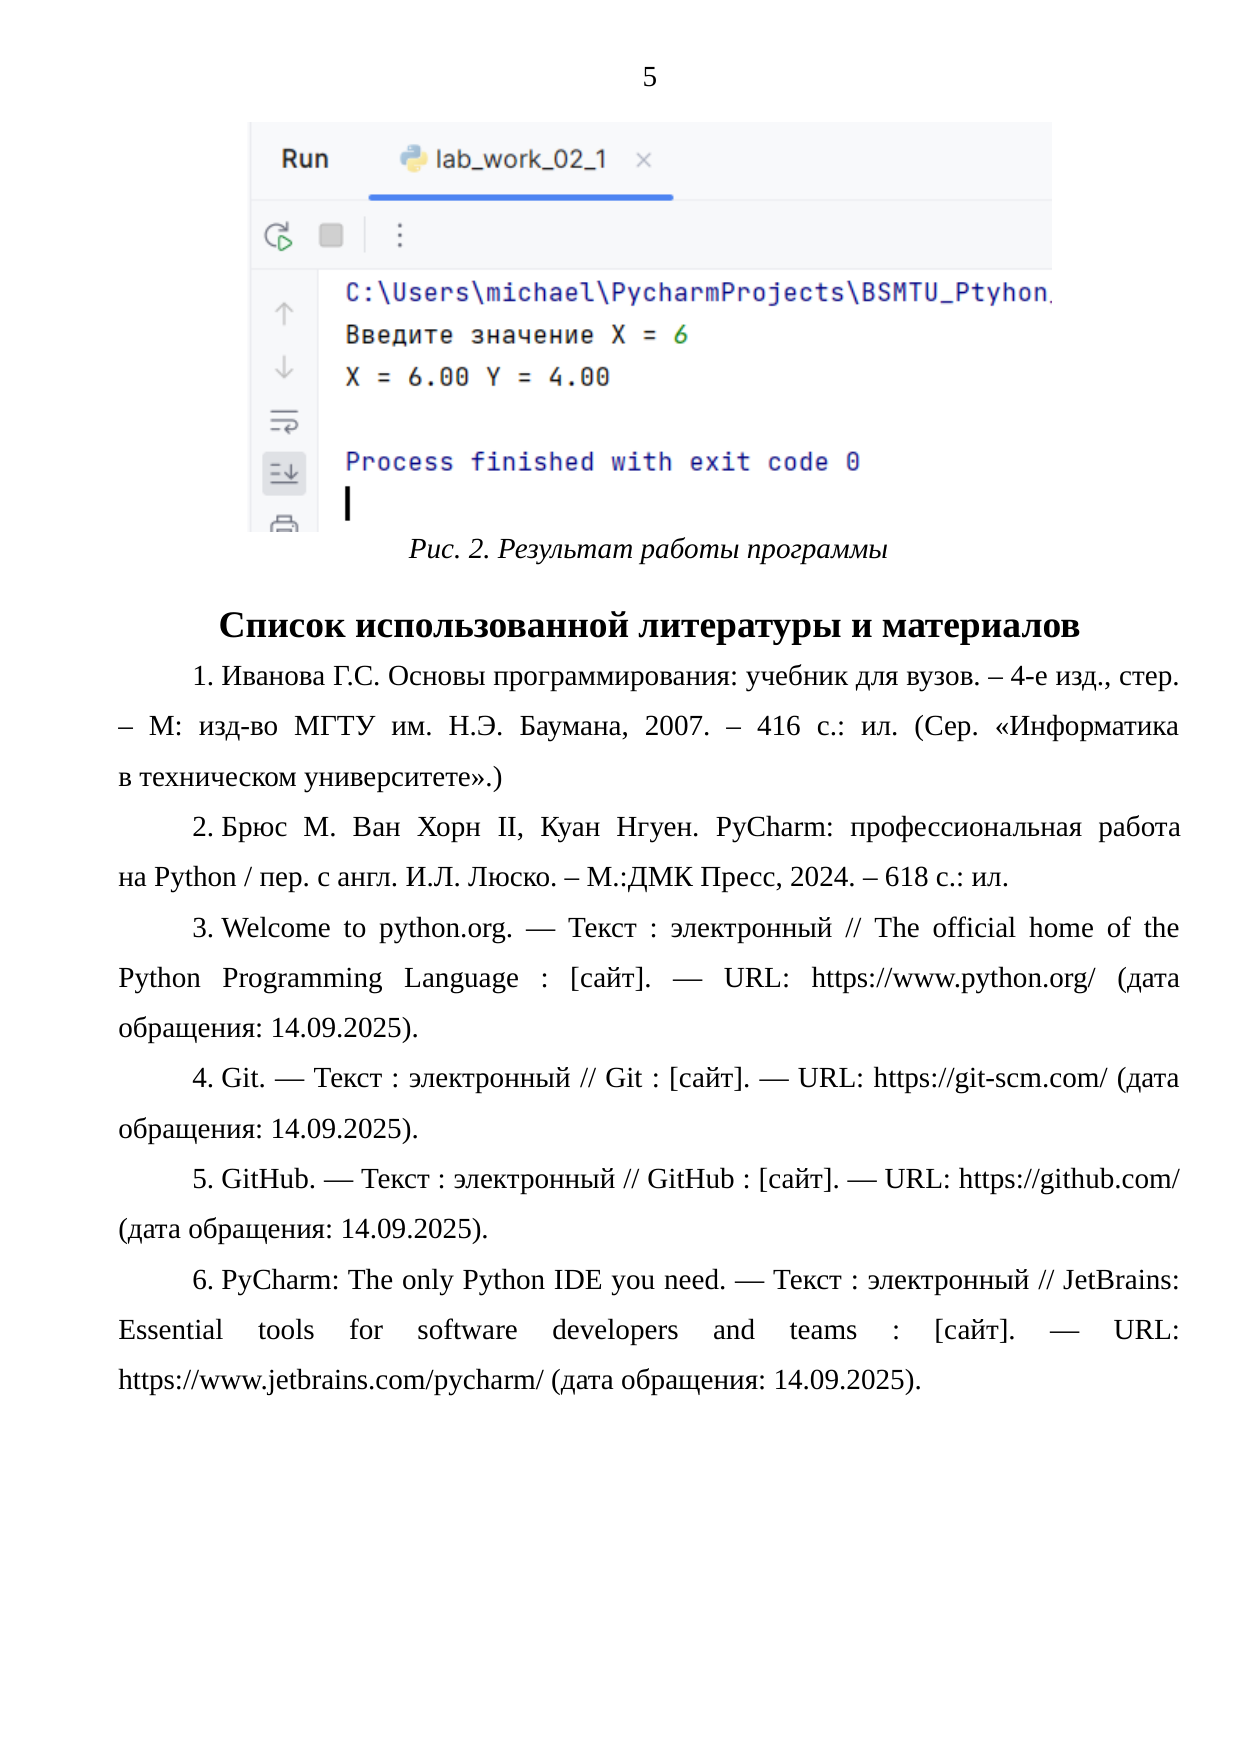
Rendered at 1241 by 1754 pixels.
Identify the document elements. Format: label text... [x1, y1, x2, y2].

list PyCharm: The only Python IDE you need. — Текст : электронный // JetBrains: Essential tools for software developers and teams : [сайт]. — URL: https://www.jetbrains.com/pycharm/ (дата обращения: 14.09.2025). [118, 1262, 1181, 1396]
list GitHub. — Текст : электронный // GitHub : [сайт]. — URL: https://github.com/ (дата обращения: 14.09.2025). [118, 1161, 1181, 1245]
list Git. — Текст : электронный // Git : [сайт]. — URL: https://git-scm.com/ (дата обращения: 14.09.2025). [118, 1061, 1181, 1144]
list Welcome to python.org. — Текст : электронный // The official home of the Python Programming Language : [сайт]. — URL: https://www.python.org/ (дата обращения: 14.09.2025). [118, 910, 1181, 1044]
subtitle Список использованной литературы и материалов [118, 602, 1181, 646]
list Иванова Г.С. Основы программирования: учебник для вузов. – 4-е изд., стер. – М: изд-во МГТУ им. Н.Э. Баумана, 2007. – 416 с.: ил. (Сер. «Информатика в техническом университете».) [118, 658, 1181, 792]
picture [247, 122, 1052, 532]
text Рис. 2. Результат работы программы [118, 122, 1181, 565]
list Брюс М. Ван Хорн II, Куан Нгуен. PyCharm: профессиональная работа на Python / пер. с англ. И.Л. Люско. – М.:ДМК Пресс, 2024. – 618 с.: ил. [118, 809, 1181, 893]
